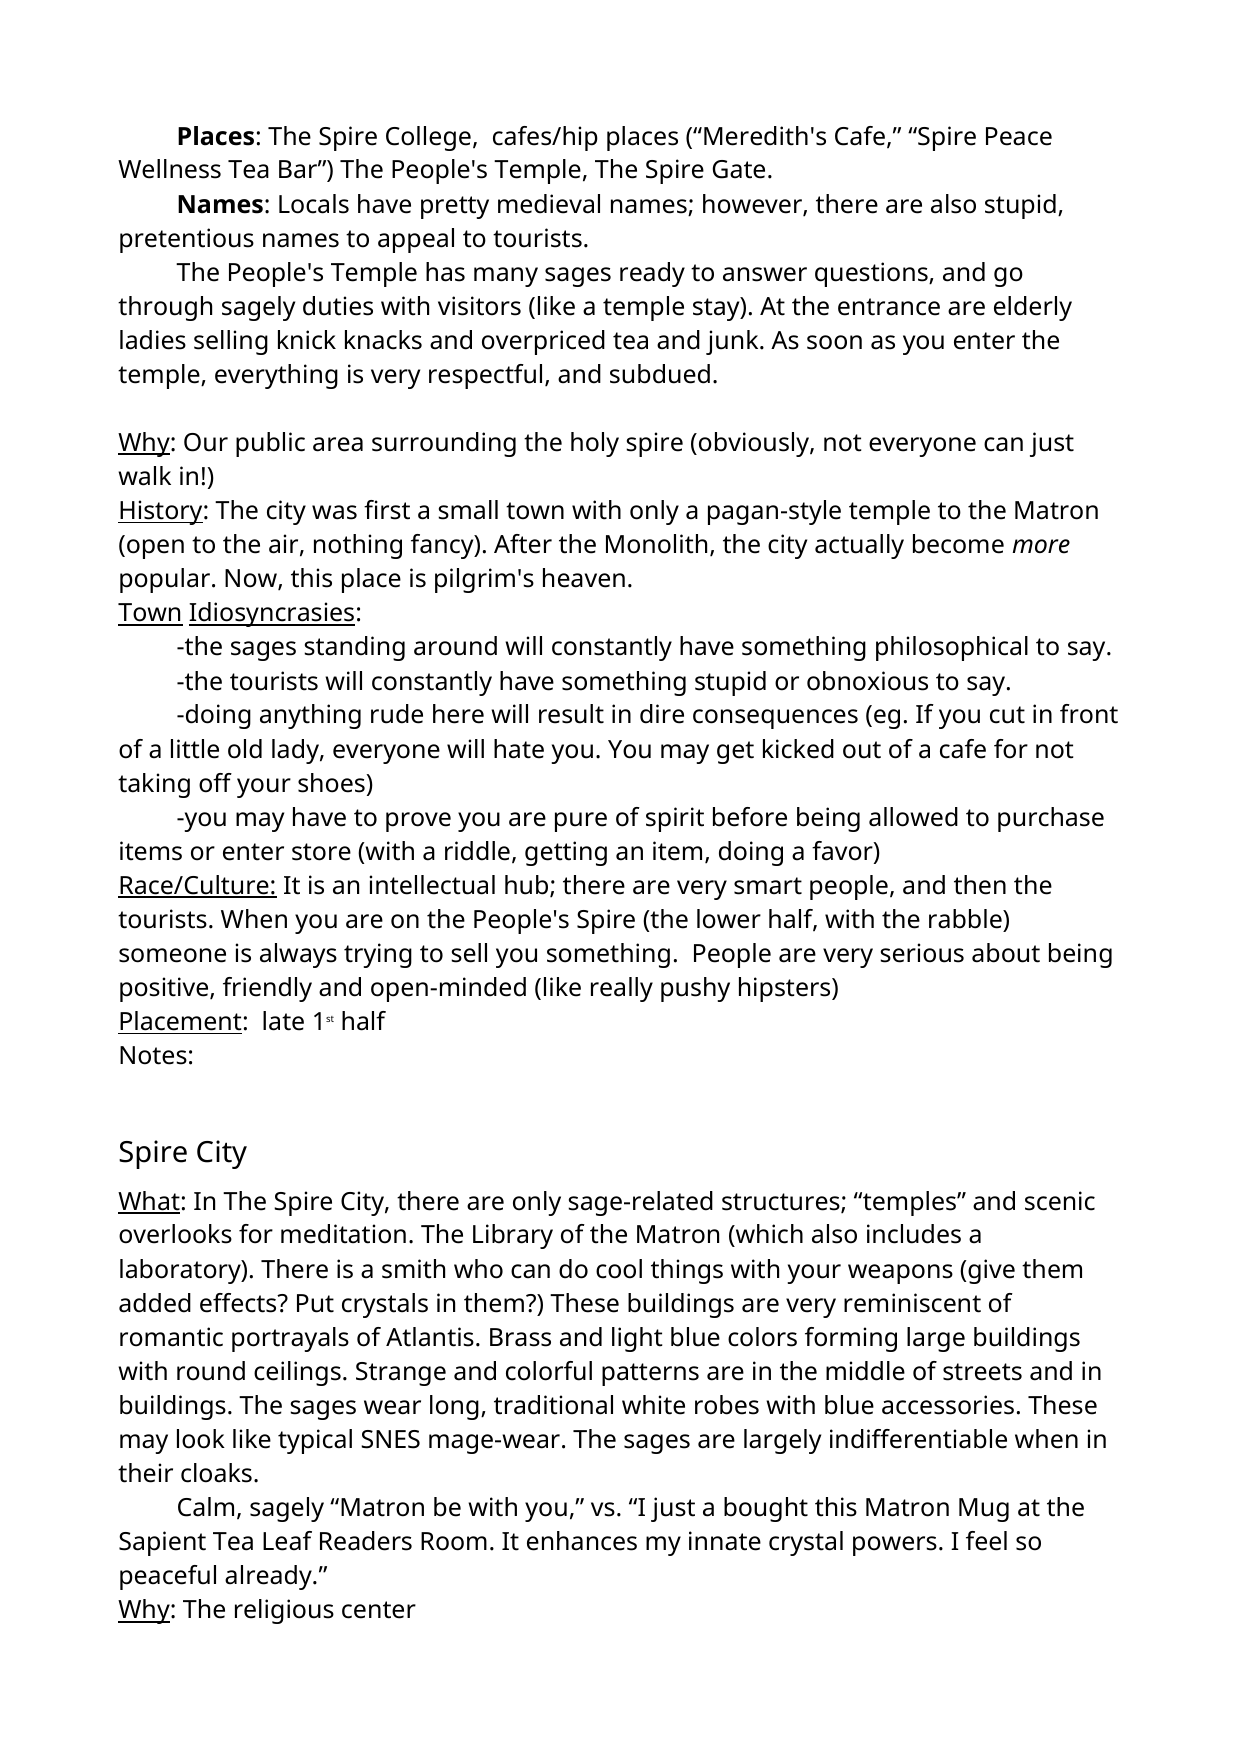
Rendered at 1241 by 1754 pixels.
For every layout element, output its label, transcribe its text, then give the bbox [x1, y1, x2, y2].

text Why: Our public area surrounding the holy spire (obviously, not everyone can just walk in!) [118, 425, 1122, 493]
text History: The city was first a small town with only a pagan-style temple to the Matron (open to the air, nothing fancy). After the Monolith, the city actually become more popular. Now, this place is pilgrim's heaven. [118, 493, 1122, 595]
text Town Idiosyncrasies: [118, 595, 1122, 629]
text Why: The religious center [118, 1592, 1122, 1626]
text Spire City [118, 1131, 1122, 1171]
text -the tourists will constantly have something stupid or obnoxious to say. [118, 663, 1122, 697]
text Calm, sagely “Matron be with you,” vs. “I just a bought this Matron Mug at the Sapient Tea Leaf Readers Room. It enhances my innate crystal powers. I feel so peaceful already.” [118, 1490, 1122, 1592]
text Race/Culture: It is an intellectual hub; there are very smart people, and then the tourists. When you are on the People's Spire (the lower half, with the rabble) someone is always trying to sell you something. People are very serious about being positive, friendly and open-minded (like really pushy hipsters) [118, 867, 1122, 1004]
text Placement: late 1st half [118, 1004, 1122, 1038]
text Names: Locals have pretty medieval names; however, there are also stupid, pretentious names to appeal to tourists. [118, 186, 1122, 254]
text Notes: [118, 1038, 1122, 1072]
text -the sages standing around will constantly have something philosophical to say. [118, 629, 1122, 663]
text Places: The Spire College, cafes/hip places (“Meredith's Cafe,” “Spire Peace Wellness Tea Bar”) The People's Temple, The Spire Gate. [118, 118, 1122, 186]
text The People's Temple has many sages ready to answer questions, and go through sagely duties with visitors (like a temple stay). At the entrance are elderly ladies selling knick knacks and overpriced tea and junk. As soon as you enter the temple, everything is very respectful, and subdued. [118, 254, 1122, 391]
text What: In The Spire City, there are only sage-related structures; “temples” and scenic overlooks for meditation. The Library of the Matron (which also includes a laboratory). There is a smith who can do cool things with your weapons (give them added effects? Put crystals in them?) These buildings are very reminiscent of romantic portrayals of Atlantis. Brass and light blue colors forming large buildings with round ceilings. Strange and colorful patterns are in the middle of streets and in buildings. The sages wear long, traditional white robes with blue accessories. These may look like typical SNES mage-wear. The sages are largely indifferentiable when in their cloaks. [118, 1183, 1122, 1490]
text -you may have to prove you are pure of spirit before being allowed to purchase items or enter store (with a riddle, getting an item, doing a favor) [118, 799, 1122, 867]
text -doing anything rude here will result in dire consequences (eg. If you cut in front of a little old lady, everyone will hate you. You may get kicked out of a cafe for not taking off your shoes) [118, 697, 1122, 799]
